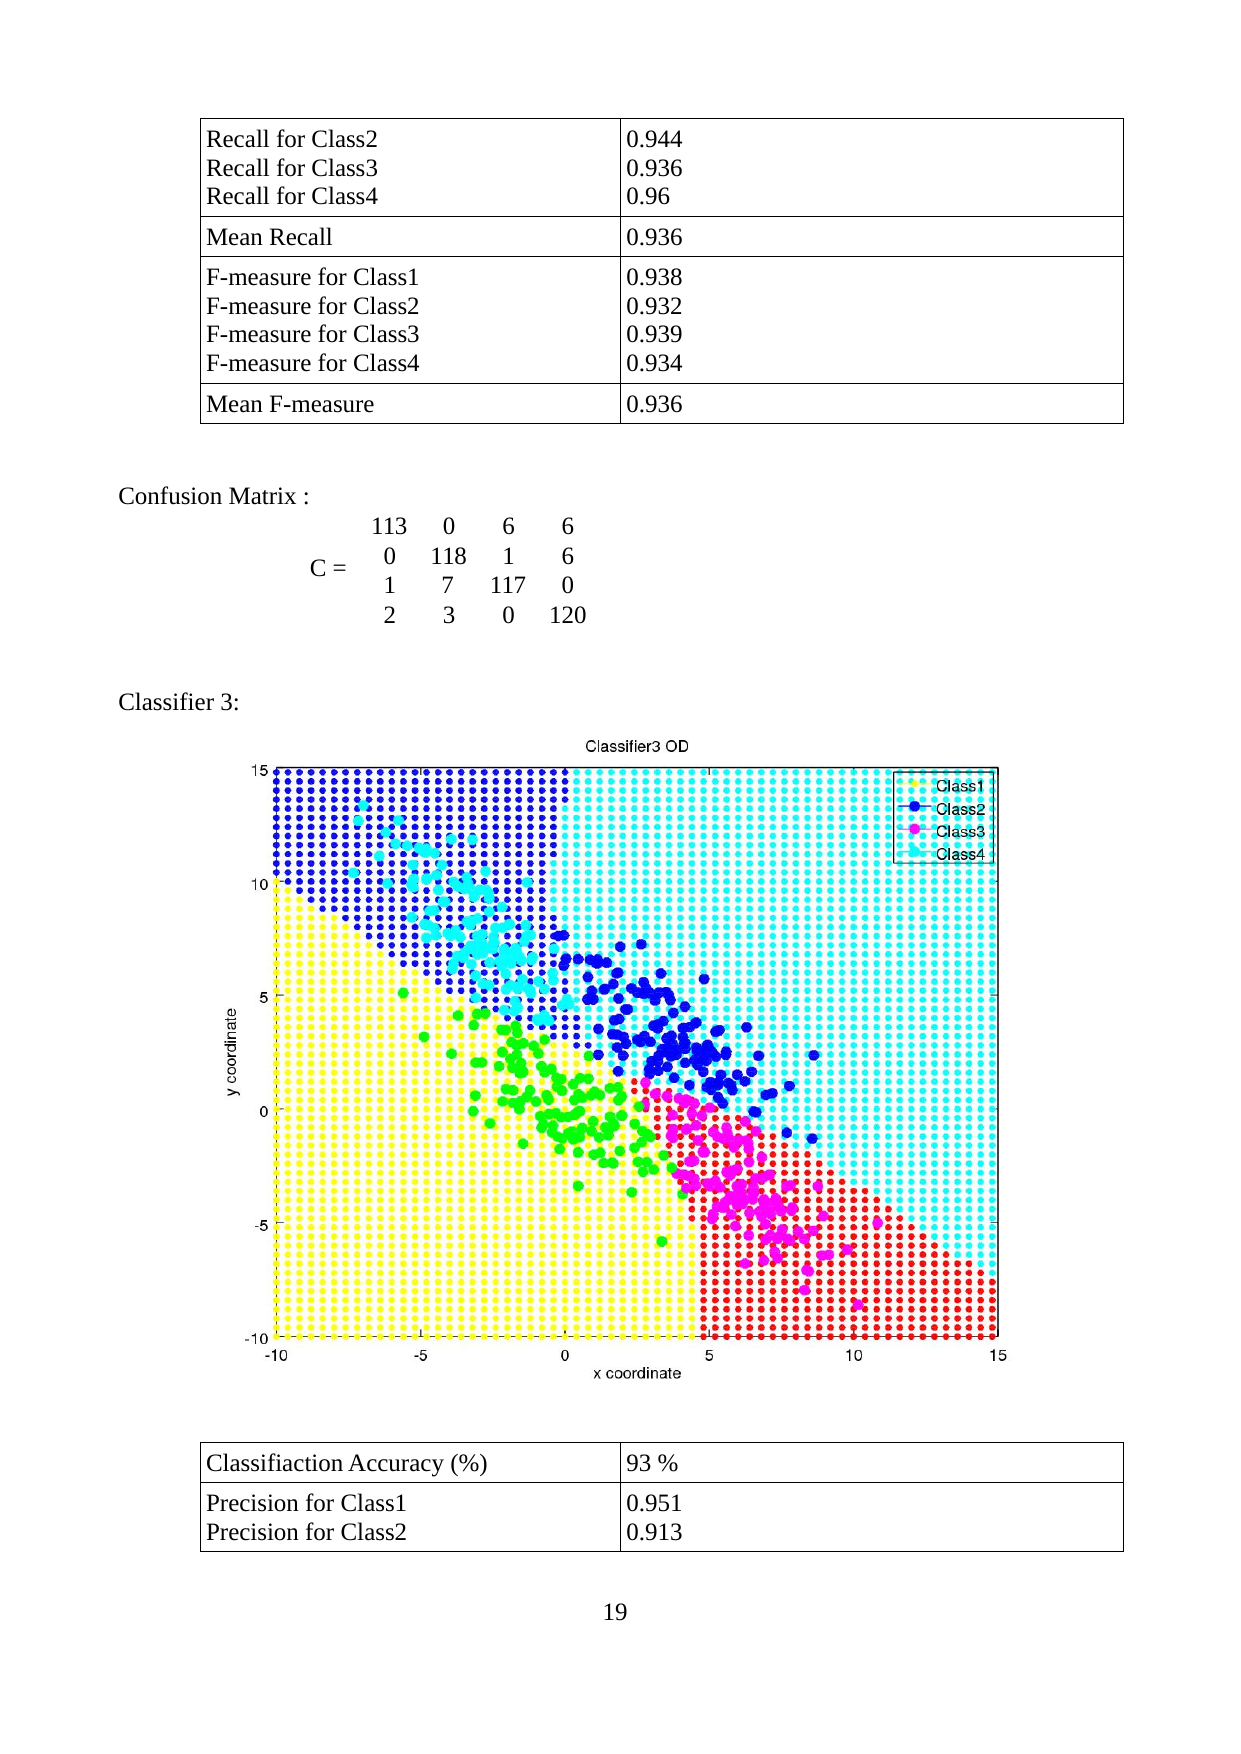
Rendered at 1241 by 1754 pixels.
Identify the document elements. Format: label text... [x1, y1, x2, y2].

table_cell 0.951 0.913 [621, 1483, 1123, 1551]
table_cell Mean F-measure [201, 384, 620, 423]
table_header 93 % [621, 1443, 1123, 1482]
table_cell 0.938 0.932 0.939 0.934 [621, 257, 1123, 383]
table_header Classifiaction Accuracy (%) [201, 1443, 620, 1482]
text C = [118, 509, 1122, 629]
picture [155, 715, 1086, 1413]
text Confusion Matrix : [118, 481, 1122, 509]
table_cell F-measure for Class1 F-measure for Class2 F-measure for Class3 F-measure for Class4 [201, 257, 620, 383]
text Classifier 3: [118, 687, 1122, 716]
table_cell Recall for Class2 Recall for Class3 Recall for Class4 [201, 119, 620, 216]
table_cell 0.944 0.936 0.96 [621, 119, 1123, 216]
table_cell Mean Recall [201, 217, 620, 256]
table_cell 0.936 [621, 384, 1123, 423]
table_cell Precision for Class1 Precision for Class2 [201, 1483, 620, 1551]
table_cell 0.936 [621, 217, 1123, 256]
